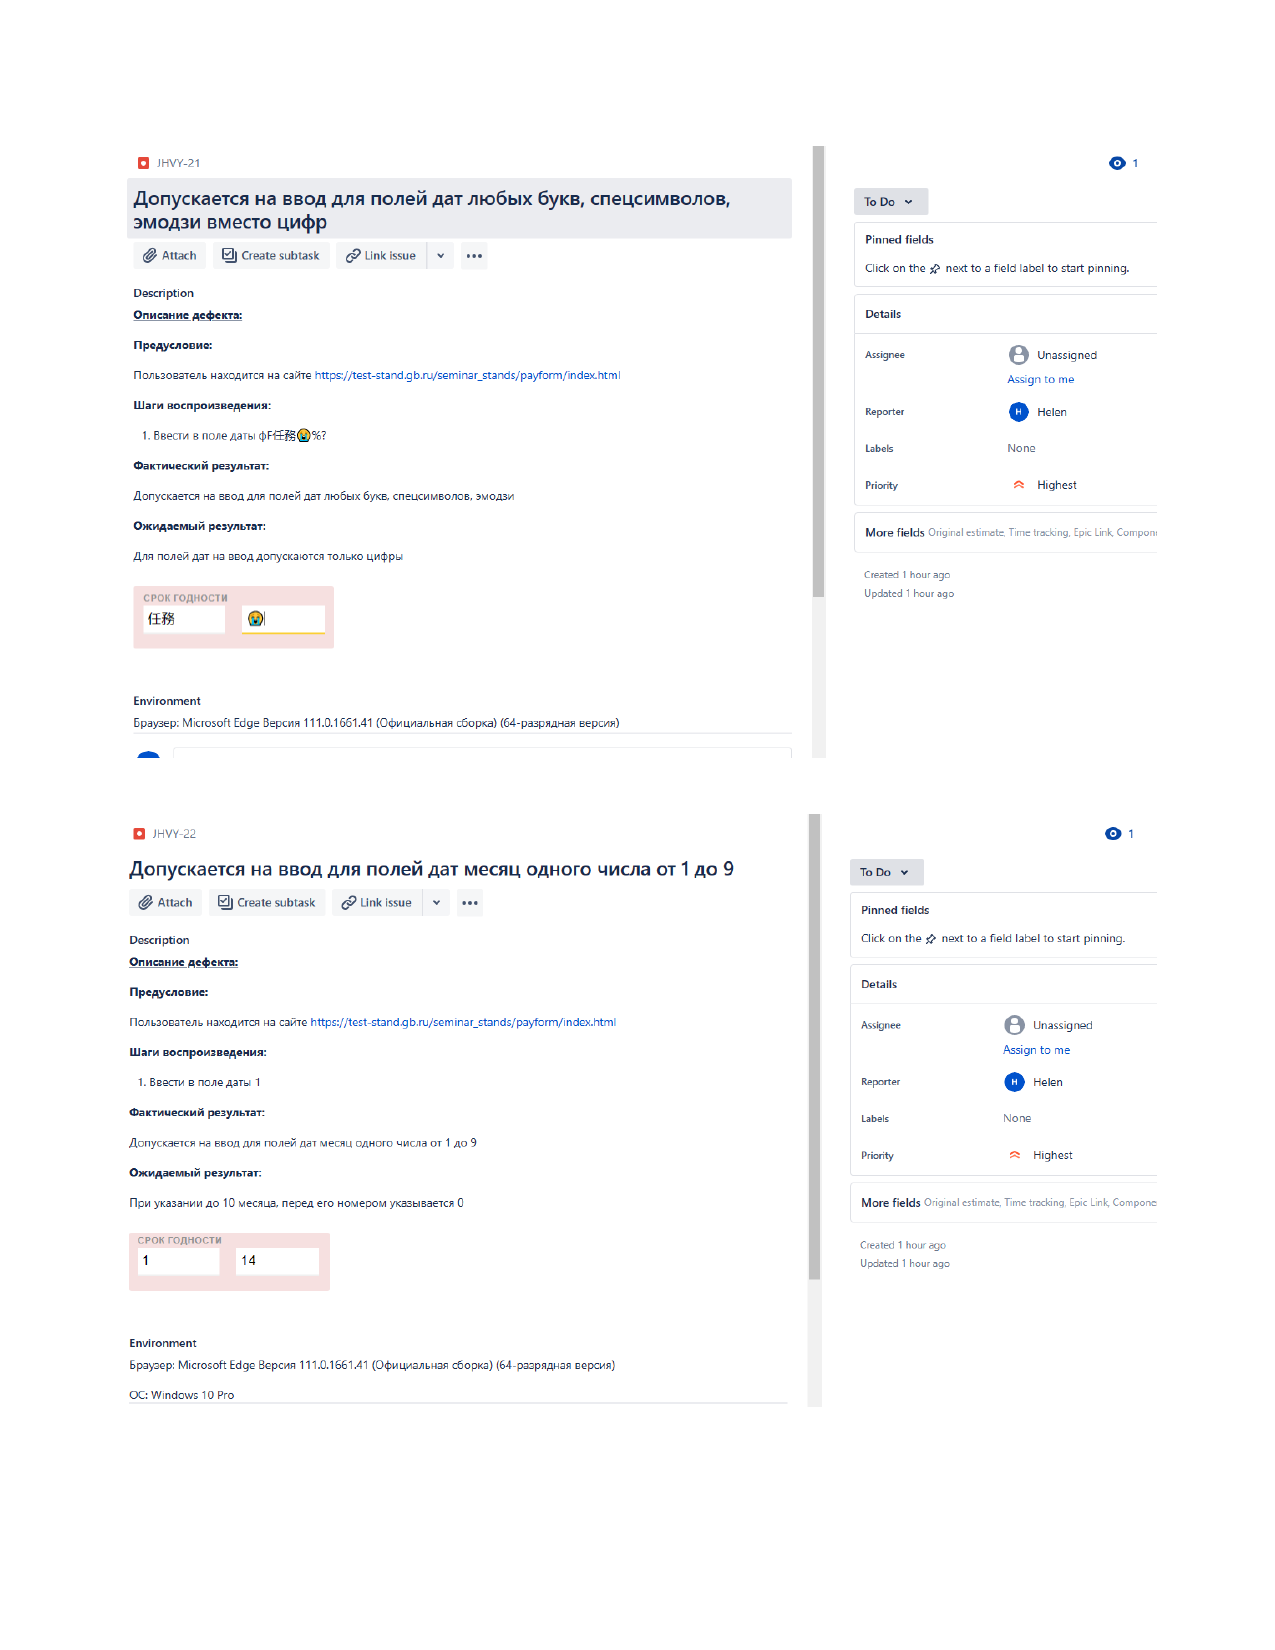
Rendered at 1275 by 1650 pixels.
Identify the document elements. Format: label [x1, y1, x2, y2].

picture [118, 814, 1157, 1407]
picture [118, 146, 1157, 758]
